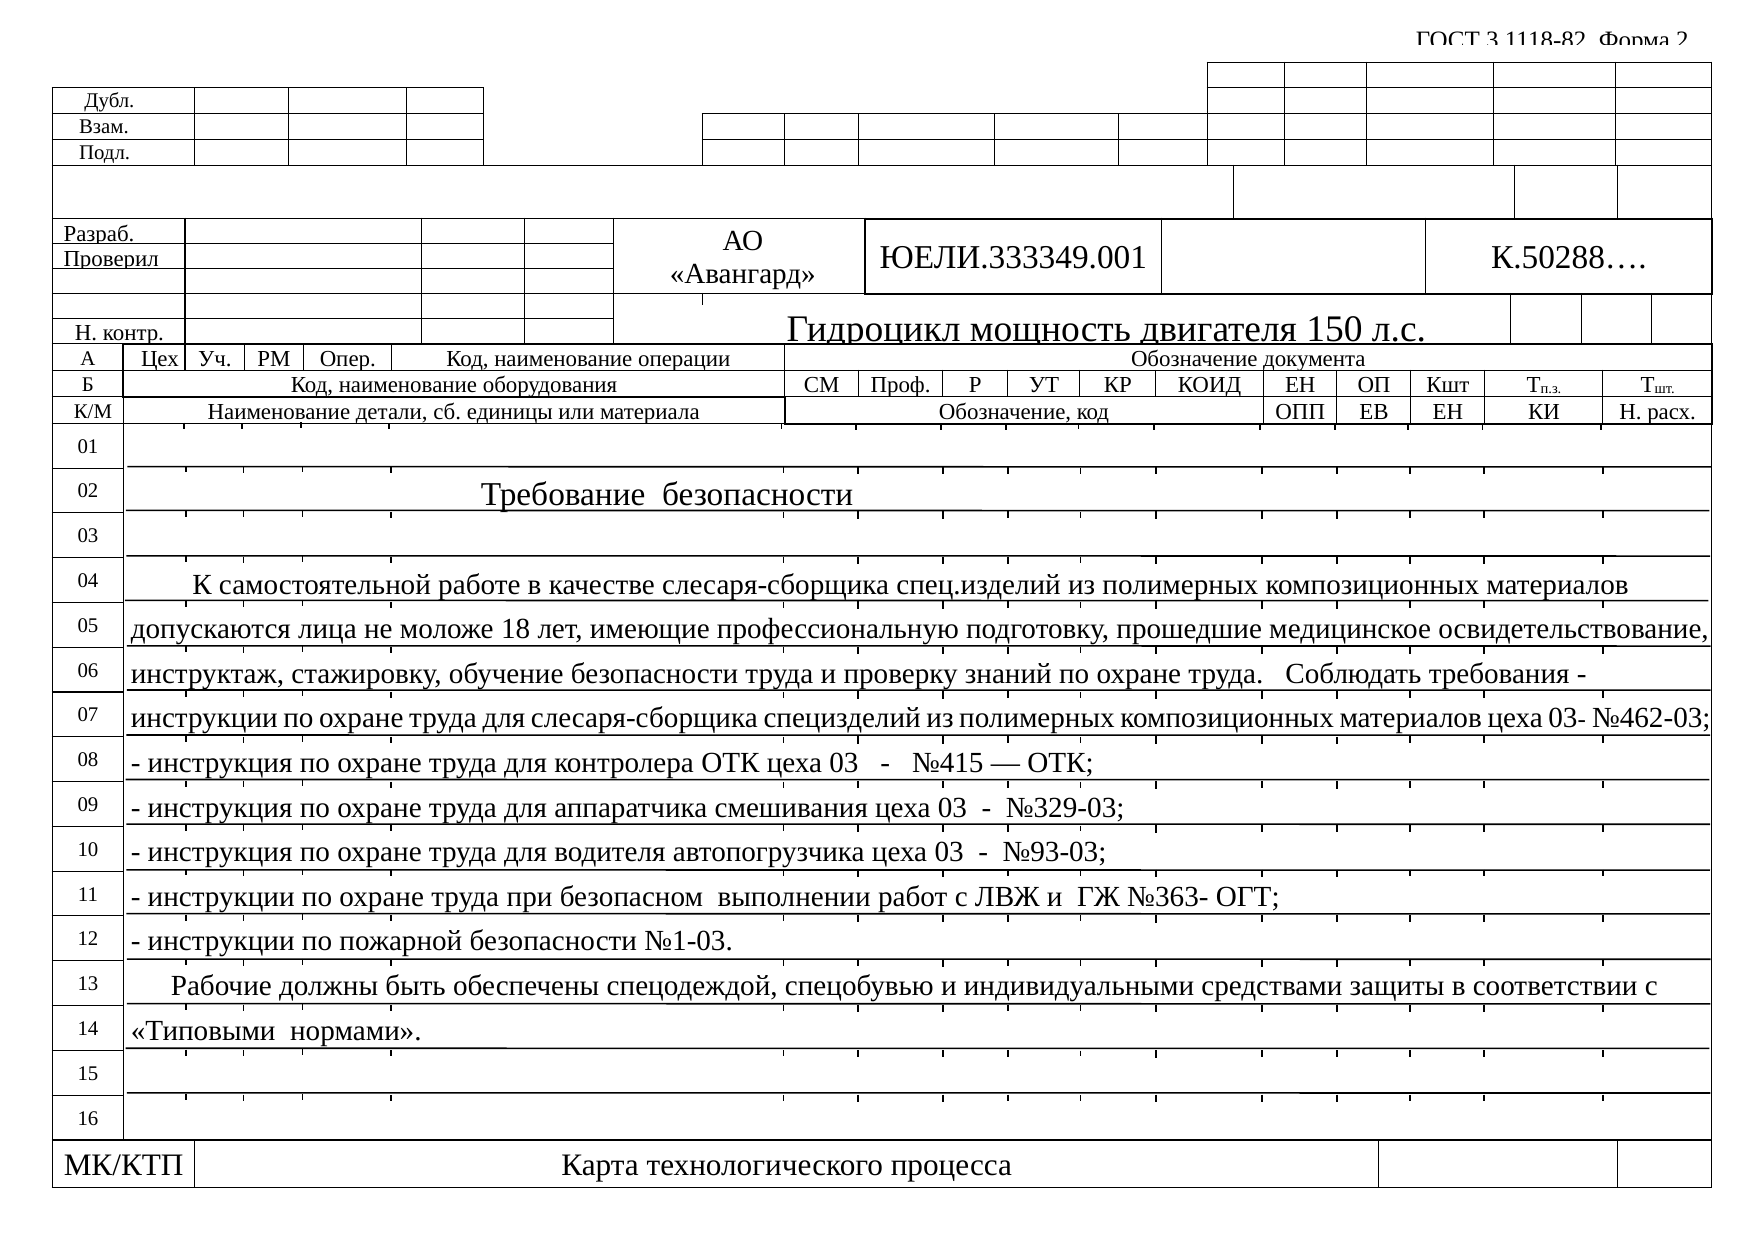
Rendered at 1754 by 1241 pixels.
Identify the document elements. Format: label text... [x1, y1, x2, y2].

table_cell Гидроцикл мощность двигателя 150 л.с. [702, 305, 1510, 343]
table_cell 01 [53, 424, 123, 467]
table_cell [1616, 88, 1711, 113]
table_cell 16 [53, 1096, 123, 1139]
table_cell 07 [53, 693, 123, 736]
table_cell [1119, 114, 1207, 139]
table_cell [1234, 166, 1514, 218]
table_cell [484, 87, 734, 113]
table_cell [703, 140, 784, 164]
table_cell [785, 140, 858, 164]
table_cell ОПП [1264, 397, 1336, 423]
table_cell Уч. [186, 345, 244, 369]
table_cell [1511, 295, 1581, 343]
table_header [1399, 16, 1732, 54]
table_cell [1494, 88, 1615, 113]
table_cell [1285, 140, 1366, 164]
table_cell [1208, 88, 1284, 113]
table_cell [422, 319, 524, 343]
table_cell 13 [53, 961, 123, 1005]
table_cell [186, 269, 421, 293]
table_cell 14 [53, 1006, 123, 1050]
table_cell [484, 113, 702, 164]
table_cell [1367, 114, 1493, 139]
table_cell [195, 140, 288, 164]
table_cell [289, 140, 406, 164]
table_cell [859, 140, 994, 164]
table_cell Обозначение документа [785, 345, 1711, 369]
table_cell Требование безопасности К самостоятельной работе в качестве слесаря-сборщика спец.изделий из полимерных композиционных материалов допускаются лица не моложе 18 лет, имеющие профессиональную подготовку, прошедшие медицинское освидетельствование, инструктаж, стажировку, обучение безопасности труда и проверку знаний по охране труда. Соблюдать требования - инструкции по охране труда для слесаря-сборщика специзделий из полимерных композиционных материалов цеха 03- №462-03; - инструкция по охране труда для контролера ОТК цеха 03 - №415 — ОТК; - инструкция по охране труда для аппаратчика смешивания цеха 03 - №329-03; - инструкция по охране труда для водителя автопогрузчика цеха 03 - №93-03; - инструкции по охране труда при безопасном выполнении работ с ЛВЖ и ГЖ №363- ОГТ; - инструкции по пожарной безопасности №1-03. Рабочие должны быть обеспечены спецодеждой, спецобувью и индивидуальными средствами защиты в соответствии с «Типовыми нормами». [124, 424, 1711, 1139]
table_cell [1285, 114, 1366, 139]
table_cell ЕН [1411, 397, 1484, 423]
table_cell [859, 114, 994, 139]
table_cell [53, 269, 184, 293]
table_cell [195, 114, 288, 139]
table_cell СМ [785, 371, 858, 396]
table_cell [1367, 88, 1493, 113]
table_header [52, 62, 1207, 87]
table_cell [1616, 114, 1711, 139]
table_cell [614, 305, 702, 318]
table_header [1208, 63, 1284, 87]
table_cell [1367, 140, 1493, 164]
table_cell Взам. [53, 114, 194, 139]
table_cell [614, 318, 702, 343]
table_cell К.50288…. [1426, 220, 1711, 293]
table_cell [407, 114, 483, 139]
table_cell ЮЕЛИ.333349.001 [866, 220, 1161, 293]
table_cell [1119, 140, 1207, 164]
table_cell Б [53, 371, 122, 396]
table_cell [195, 88, 288, 113]
table_header [1616, 63, 1711, 87]
table_cell [1208, 114, 1284, 139]
table_cell [614, 294, 702, 305]
table_cell [1379, 1141, 1617, 1187]
table_cell [186, 244, 421, 268]
table_cell КОИД [1156, 371, 1263, 396]
table_cell [289, 114, 406, 139]
table_cell АО «Авангард» [614, 219, 864, 293]
table_cell 11 [53, 872, 123, 915]
table_cell [703, 114, 784, 139]
table_cell Код, наименование оборудования [124, 371, 784, 396]
table_cell [422, 269, 524, 293]
table_cell [1212, 295, 1510, 305]
table_cell 08 [53, 737, 123, 781]
table_cell Обозначение, код [786, 397, 1263, 423]
table_cell [1616, 140, 1711, 164]
table_cell [1494, 140, 1615, 164]
table_cell [422, 219, 524, 243]
table_cell 02 [53, 469, 123, 512]
table_cell [995, 140, 1118, 164]
table_cell Тшт. [1603, 371, 1711, 396]
table_cell Проф. [859, 371, 942, 396]
table_cell 15 [53, 1051, 123, 1094]
table_cell Код, наименование операции [392, 345, 784, 369]
table_cell [186, 319, 421, 343]
table_header [1494, 63, 1615, 87]
table_cell [186, 219, 421, 243]
table_header [1285, 63, 1366, 87]
table_cell Проверил [53, 244, 184, 268]
table_cell Подл. [53, 140, 194, 164]
table_cell [525, 219, 613, 243]
table_cell КР [1080, 371, 1155, 396]
table_cell Наименование детали, сб. единицы или материала [124, 398, 784, 423]
table_cell 09 [53, 782, 123, 826]
table_cell Карта технологического процесса [195, 1141, 1378, 1187]
table_cell [407, 140, 483, 164]
table_cell КИ [1485, 397, 1602, 423]
table_cell [289, 88, 406, 113]
table_cell МК/КТП [53, 1141, 194, 1187]
table_cell Тп.з. [1485, 371, 1602, 396]
table_cell Опер. [304, 345, 391, 369]
table_cell 06 [53, 648, 123, 691]
table_cell ЕН [1264, 371, 1336, 396]
table_header [1367, 63, 1493, 87]
table_cell К/М [53, 397, 123, 423]
table_cell 05 [53, 603, 123, 647]
table_cell ОП [1337, 371, 1410, 396]
table_cell 03 [53, 513, 123, 557]
table_cell [525, 269, 613, 293]
table_cell [1494, 114, 1615, 139]
table_cell [186, 294, 421, 318]
table_cell [1652, 295, 1711, 343]
table_cell [422, 294, 524, 318]
table_cell [525, 244, 613, 268]
table_cell [995, 114, 1118, 139]
table_cell Н. расх. [1603, 397, 1711, 423]
table_cell 10 [53, 827, 123, 871]
table_cell [1162, 220, 1425, 293]
table_cell [1208, 140, 1284, 164]
table_cell [1515, 166, 1617, 218]
table_cell [1618, 1141, 1711, 1187]
table_cell [53, 294, 184, 318]
table_cell [735, 87, 1207, 113]
table_cell Цех [124, 345, 184, 369]
table_cell УТ [1008, 371, 1079, 396]
table_cell [703, 294, 1212, 305]
table_cell 04 [53, 558, 123, 602]
table_cell Р [943, 371, 1007, 396]
table_cell 12 [53, 916, 123, 960]
table_cell А [53, 344, 122, 369]
table_cell [785, 114, 858, 139]
table_cell Дубл. [53, 88, 194, 113]
table_cell [525, 319, 613, 343]
table_cell РМ [245, 345, 303, 369]
table_cell [1582, 295, 1651, 343]
table_cell [422, 244, 524, 268]
table_cell [407, 88, 483, 113]
table_cell [53, 166, 1233, 218]
table_cell Разраб. [53, 219, 184, 243]
table_cell [525, 294, 613, 318]
table_cell [1285, 88, 1366, 113]
table_cell ЕВ [1337, 397, 1410, 423]
table_cell Кшт [1411, 371, 1484, 396]
table_cell Н. контр. [53, 319, 184, 343]
table_cell [1618, 166, 1711, 218]
